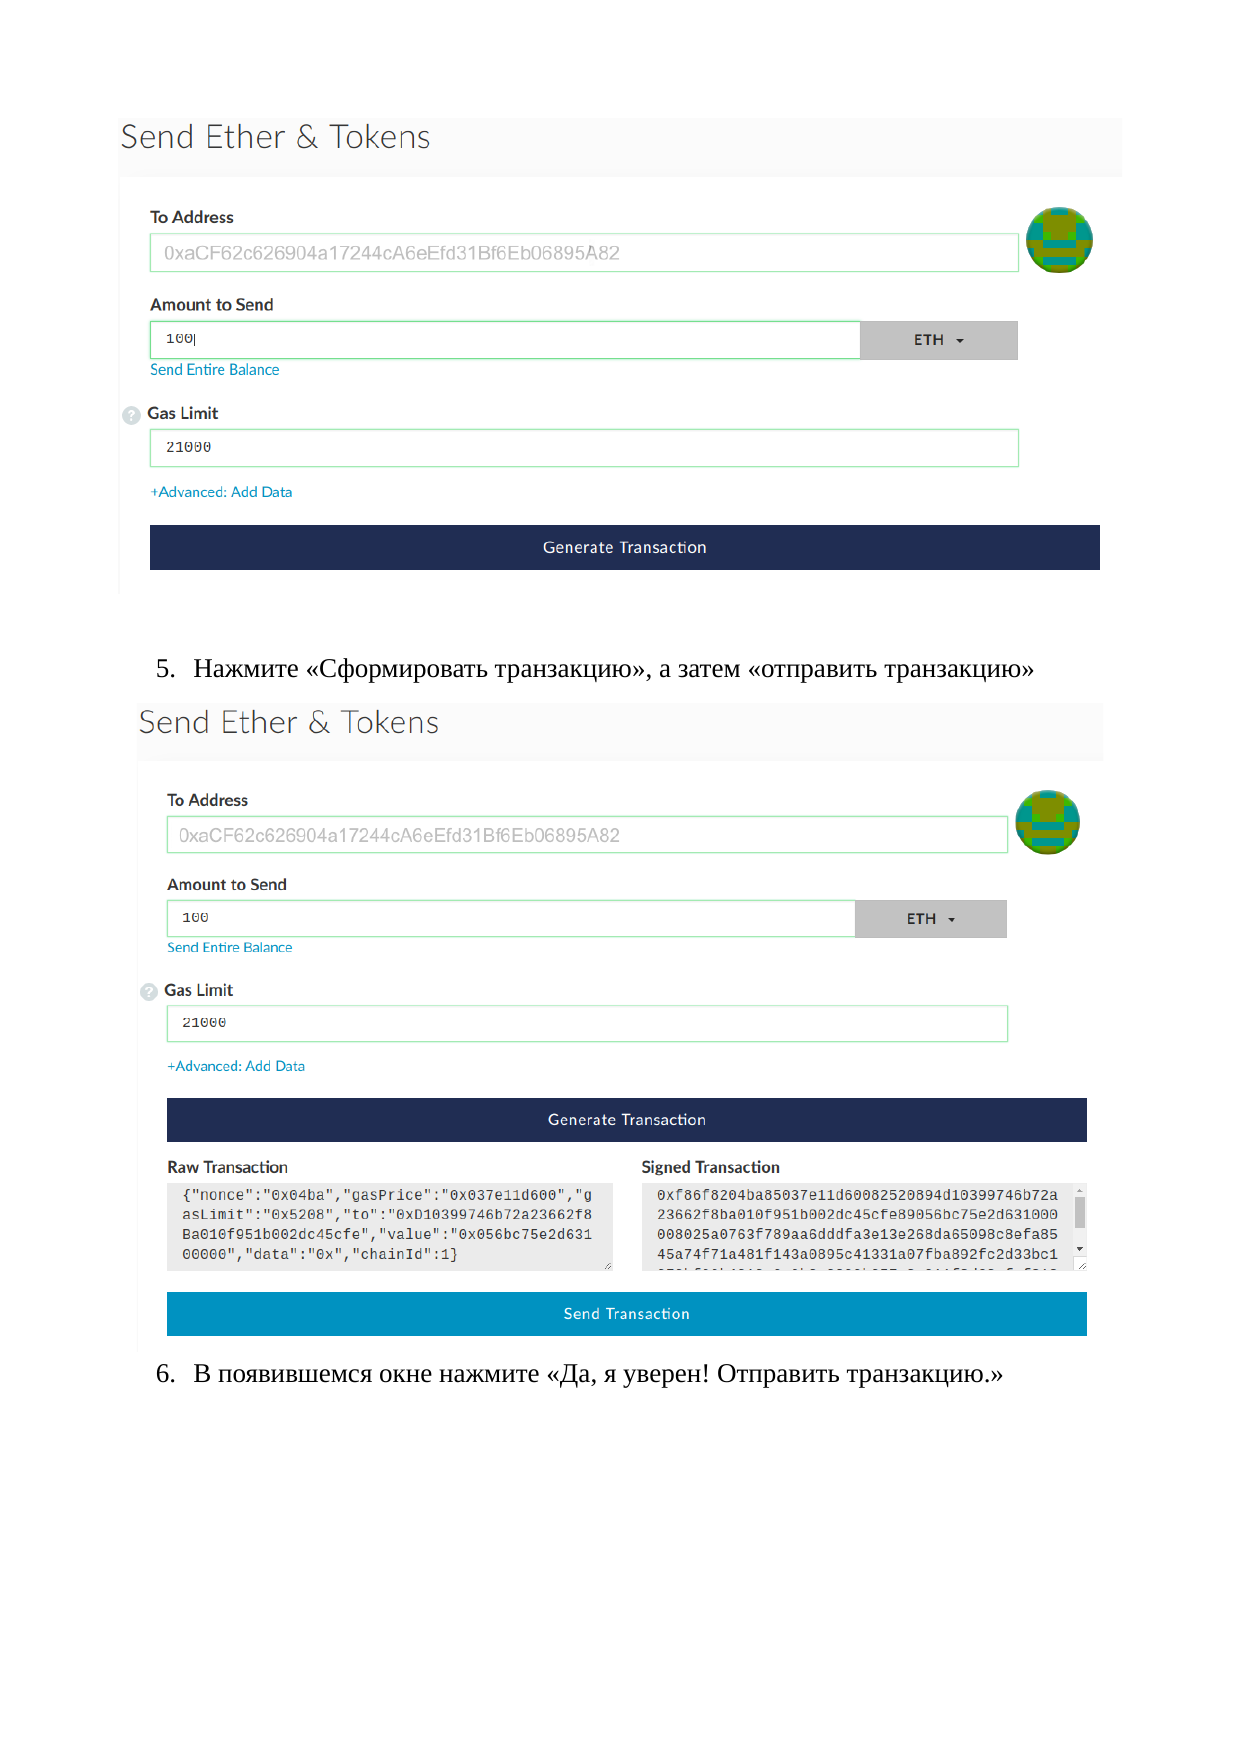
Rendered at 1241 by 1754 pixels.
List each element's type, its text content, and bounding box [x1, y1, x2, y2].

list Нажмите «Сформировать транзакцию», а затем «отправить транзакцию» [156, 652, 1122, 683]
list В появившемся окне нажмите «Да, я уверен! Отправить транзакцию.» [156, 840, 1122, 1389]
picture [136, 703, 1104, 1352]
picture [118, 118, 1123, 594]
